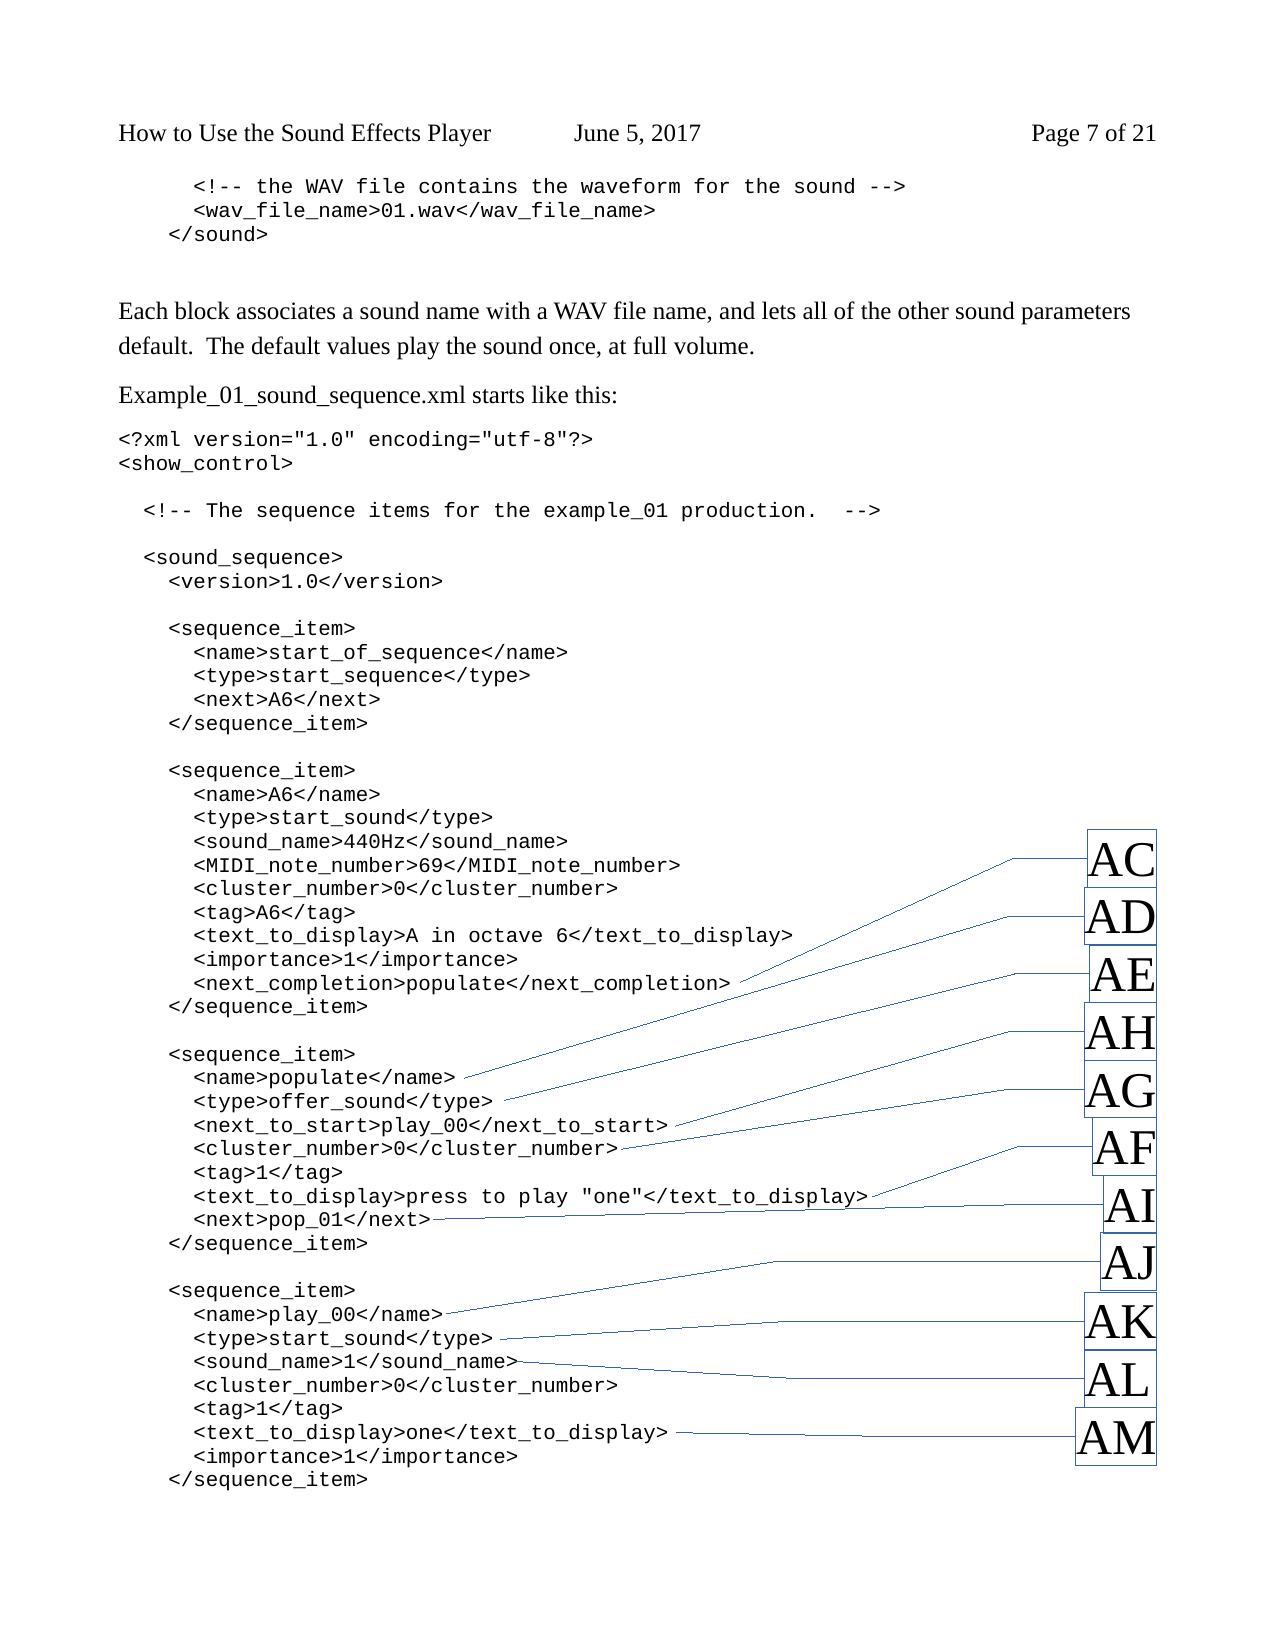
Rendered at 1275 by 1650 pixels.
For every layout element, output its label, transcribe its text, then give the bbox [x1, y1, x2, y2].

text [1104, 1209, 1156, 1232]
text <name>start_of_sequence</name> [118, 642, 1157, 665]
text [1101, 1233, 1156, 1257]
text <tag>A6</tag> [1085, 902, 1098, 926]
text <type>start_sequence</type> [118, 665, 1157, 689]
text <tag>A6</tag> [1130, 902, 1149, 926]
text <cluster_number>0</cluster_number> [118, 1138, 1092, 1162]
text <tag>A6</tag> [118, 902, 1084, 926]
text <text_to_display>A in octave 6</text_to_display> [1085, 926, 1156, 944]
text <cluster_number>0</cluster_number> [118, 878, 1087, 902]
text <sound_sequence> [118, 547, 1157, 571]
text <next>pop_01</next> [118, 1209, 1103, 1233]
text [1085, 1351, 1156, 1375]
text <importance>1</importance> [118, 949, 1089, 973]
text [1093, 1118, 1156, 1138]
text <!-- The sequence items for the example_01 production. --> [118, 500, 1157, 523]
text <text_to_display>press to play "one"</text_to_display> [118, 1186, 1103, 1209]
text </sequence_item> [118, 1233, 1100, 1257]
text <next_completion>populate</next_completion> [1090, 973, 1156, 996]
text <next_to_start>play_00</next_to_start> [118, 1115, 1092, 1138]
text <name>play_00</name> [1085, 1304, 1156, 1327]
text <type>offer_sound</type> [118, 1091, 1084, 1115]
text Example_01_sound_sequence.xml starts like this: [118, 380, 1157, 409]
text <importance>1</importance> [118, 1446, 1157, 1469]
text [1085, 1067, 1156, 1091]
text <name>A6</name> [118, 784, 1157, 807]
text <tag>A6</tag> [1105, 902, 1126, 926]
text <sequence_item> [118, 760, 1157, 784]
text [1076, 1408, 1156, 1422]
text <MIDI_note_number>69</MIDI_note_number> [1088, 854, 1156, 878]
text </sound> [118, 224, 1157, 247]
text </sequence_item> [1085, 1003, 1156, 1020]
text <sound_name>440Hz</sound_name> [118, 831, 1087, 854]
text </sequence_item> [118, 713, 1157, 736]
text <sound_name>1</sound_name> [118, 1351, 1084, 1375]
text [1085, 888, 1156, 902]
text <tag>1</tag> [118, 1398, 1084, 1422]
text <!-- the WAV file contains the waveform for the sound --> [118, 176, 1157, 200]
text <show_control> [118, 453, 1157, 476]
text [1085, 1044, 1156, 1060]
text <text_to_display>A in octave 6</text_to_display> [118, 926, 1089, 949]
text <name>play_00</name> [118, 1304, 1084, 1327]
text [1088, 831, 1156, 854]
text <?xml version="1.0" encoding="utf-8"?> [118, 429, 1157, 453]
text <tag>1</tag> [1104, 1176, 1156, 1186]
text <tag>1</tag> [118, 1162, 1103, 1186]
text <name>populate</name> [118, 1067, 1084, 1091]
text </sequence_item> [118, 996, 1089, 1020]
text [1085, 1327, 1156, 1349]
text <cluster_number>0</cluster_number> [1085, 1375, 1156, 1398]
text <next_completion>populate</next_completion> [118, 973, 1089, 996]
text <type>start_sound</type> [118, 1327, 1084, 1351]
text <version>1.0</version> [118, 571, 1157, 594]
text Each block associates a sound name with a WAV file name, and lets all of the other sound parameters default. The default values play the sound once, at full volume. [118, 296, 1157, 359]
text </sequence_item> [118, 1469, 1157, 1493]
text <sequence_item> [118, 1280, 1157, 1304]
text <text_to_display>one</text_to_display> [118, 1422, 1075, 1446]
text </sequence_item> [1090, 996, 1156, 1002]
text [1085, 1398, 1156, 1407]
text <text_to_display>press to play "one"</text_to_display> [1104, 1186, 1156, 1209]
text <MIDI_note_number>69</MIDI_note_number> [118, 854, 1087, 878]
text [1085, 1061, 1156, 1067]
text <type>offer_sound</type> [1085, 1091, 1156, 1115]
text <type>start_sound</type> [118, 807, 1157, 831]
text <tag>1</tag> [1093, 1162, 1156, 1175]
text <next>A6</next> [118, 689, 1157, 713]
text <sequence_item> [118, 1044, 1084, 1067]
text <wav_file_name>01.wav</wav_file_name> [118, 200, 1157, 224]
text [1090, 949, 1156, 973]
text <cluster_number>0</cluster_number> [118, 1375, 1084, 1398]
text <sequence_item> [118, 618, 1157, 642]
